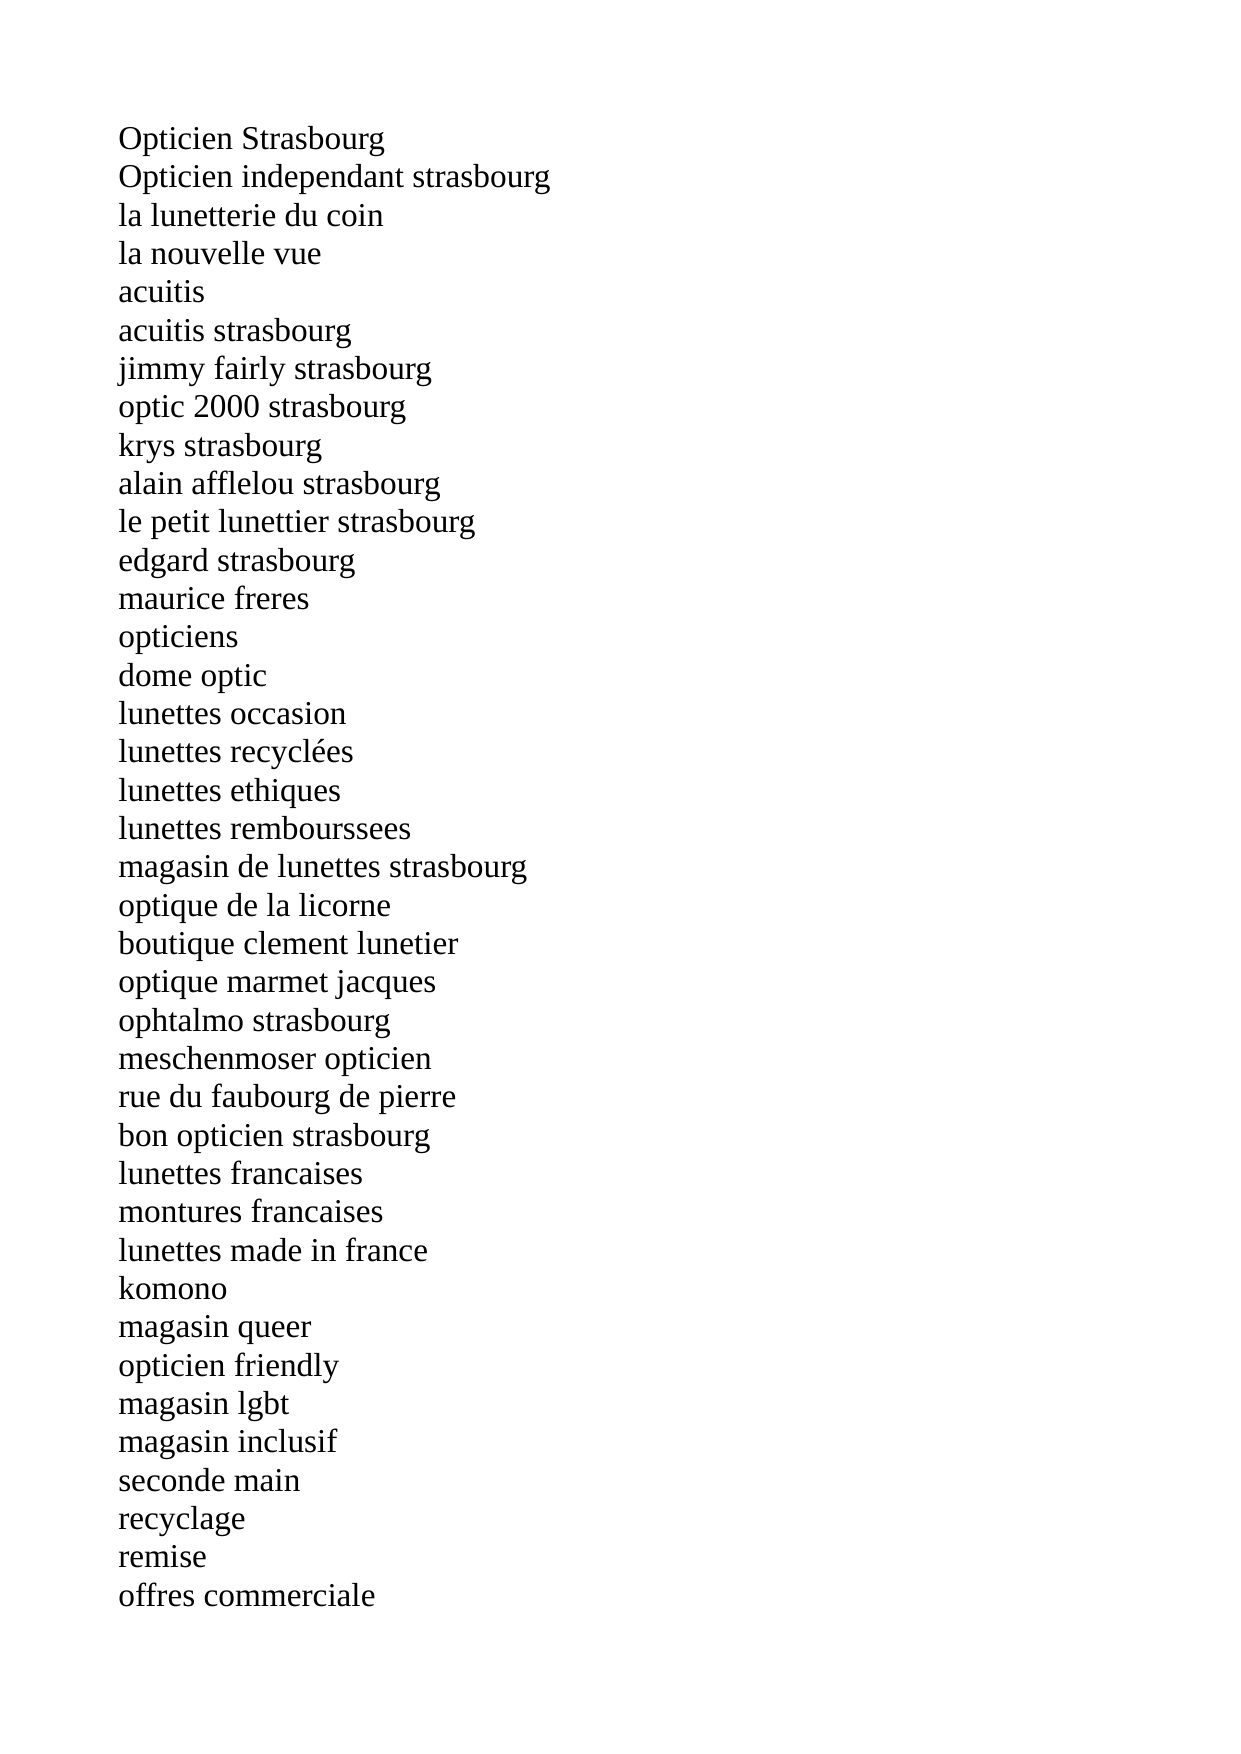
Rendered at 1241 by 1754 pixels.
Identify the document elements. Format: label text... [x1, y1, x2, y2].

text meschenmoser opticien [118, 1038, 1122, 1076]
text acuitis [118, 271, 1122, 310]
text seconde main [118, 1460, 1122, 1498]
text lunettes occasion [118, 693, 1122, 731]
text la nouvelle vue [118, 233, 1122, 271]
text magasin de lunettes strasbourg [118, 846, 1122, 885]
text acuitis strasbourg [118, 310, 1122, 348]
text magasin inclusif [118, 1421, 1122, 1460]
text opticien friendly [118, 1345, 1122, 1383]
text lunettes rembourssees [118, 808, 1122, 846]
text lunettes francaises [118, 1153, 1122, 1191]
text komono [118, 1268, 1122, 1306]
text krys strasbourg [118, 425, 1122, 463]
text Opticien Strasbourg [118, 118, 1122, 156]
text opticiens [118, 616, 1122, 655]
text magasin queer [118, 1306, 1122, 1345]
text offres commerciale [118, 1575, 1122, 1613]
text maurice freres [118, 578, 1122, 616]
text dome optic [118, 655, 1122, 693]
text rue du faubourg de pierre [118, 1076, 1122, 1115]
text lunettes made in france [118, 1230, 1122, 1268]
text optique marmet jacques [118, 961, 1122, 1000]
text edgard strasbourg [118, 540, 1122, 578]
text boutique clement lunetier [118, 923, 1122, 961]
text Opticien independant strasbourg [118, 156, 1122, 195]
text le petit lunettier strasbourg [118, 501, 1122, 540]
text alain afflelou strasbourg [118, 463, 1122, 501]
text optic 2000 strasbourg [118, 386, 1122, 425]
text lunettes ethiques [118, 770, 1122, 808]
text lunettes recyclées [118, 731, 1122, 770]
text jimmy fairly strasbourg [118, 348, 1122, 386]
text ophtalmo strasbourg [118, 1000, 1122, 1038]
text montures francaises [118, 1191, 1122, 1230]
text remise [118, 1536, 1122, 1575]
text magasin lgbt [118, 1383, 1122, 1421]
text optique de la licorne [118, 885, 1122, 923]
text la lunetterie du coin [118, 195, 1122, 233]
text recyclage [118, 1498, 1122, 1536]
text bon opticien strasbourg [118, 1115, 1122, 1153]
